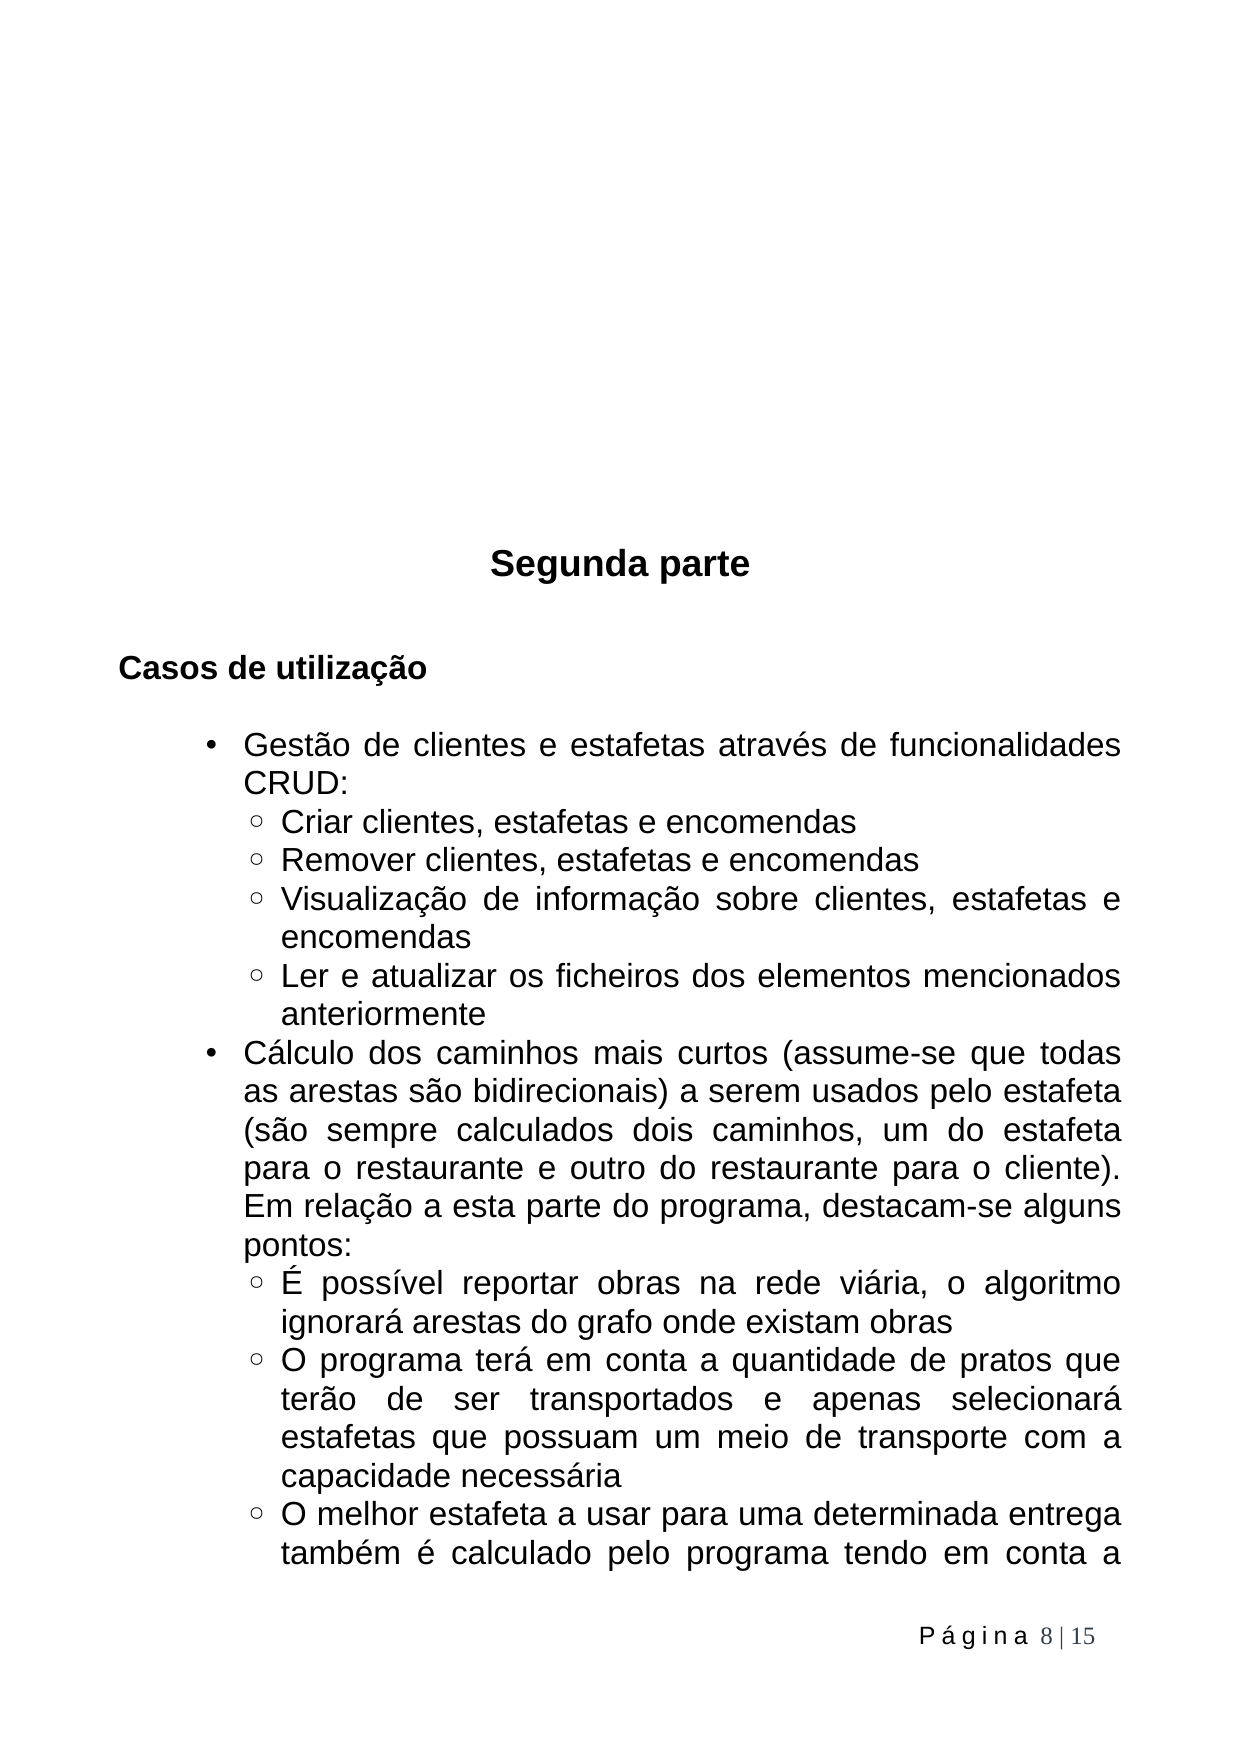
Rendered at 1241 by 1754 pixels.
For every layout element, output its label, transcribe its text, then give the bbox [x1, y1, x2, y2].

subtitle Segunda parte [118, 541, 1122, 584]
list Visualização de informação sobre clientes, estafetas e encomendas [243, 879, 1122, 956]
list O melhor estafeta a usar para uma determinada entrega também é calculado pelo programa tendo em conta a [243, 1494, 1122, 1571]
subtitle Casos de utilização [118, 648, 1122, 686]
list Gestão de clientes e estafetas através de funcionalidades CRUD: [206, 725, 1122, 802]
list O programa terá em conta a quantidade de pratos que terão de ser transportados e apenas selecionará estafetas que possuam um meio de transporte com a capacidade necessária [243, 1340, 1122, 1494]
list É possível reportar obras na rede viária, o algoritmo ignorará arestas do grafo onde existam obras [243, 1263, 1122, 1340]
list Remover clientes, estafetas e encomendas [243, 840, 1122, 879]
list Cálculo dos caminhos mais curtos (assume-se que todas as arestas são bidirecionais) a serem usados pelo estafeta (são sempre calculados dois caminhos, um do estafeta para o restaurante e outro do restaurante para o cliente). Em relação a esta parte do programa, destacam-se alguns pontos: [206, 1033, 1122, 1263]
list Ler e atualizar os ficheiros dos elementos mencionados anteriormente [243, 956, 1122, 1033]
list Criar clientes, estafetas e encomendas [243, 802, 1122, 840]
